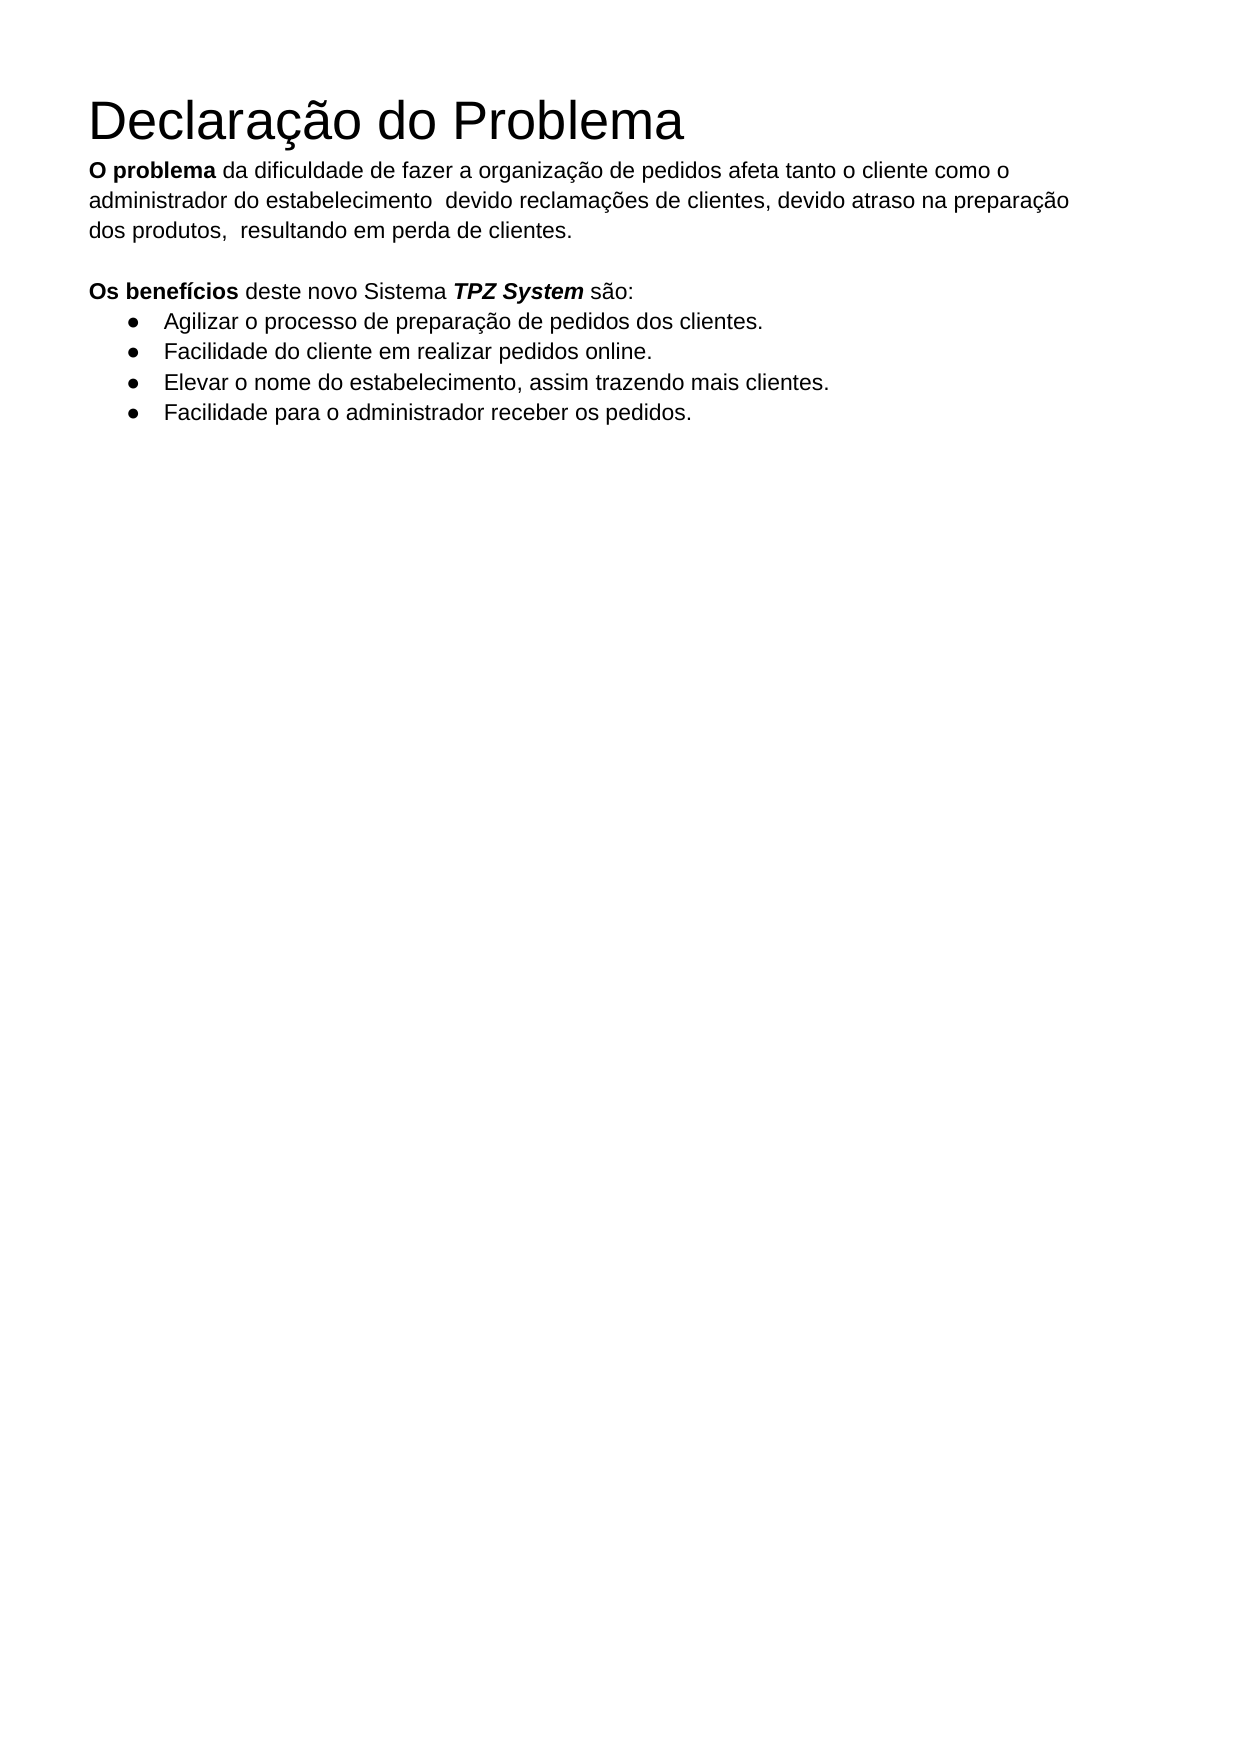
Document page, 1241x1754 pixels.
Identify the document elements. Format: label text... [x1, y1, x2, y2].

list Elevar o nome do estabelecimento, assim trazendo mais clientes. [126, 368, 1090, 395]
text O problema da dificuldade de fazer a organização de pedidos afeta tanto o cliente como o administrador do estabelecimento devido reclamações de clientes, devido atraso na preparação dos produtos, resultando em perda de clientes. [88, 157, 1090, 244]
list Facilidade do cliente em realizar pedidos online. [126, 338, 1090, 365]
title Declaração do Problema [88, 88, 1090, 151]
list Agilizar o processo de preparação de pedidos dos clientes. [126, 308, 1090, 334]
text Os benefícios deste novo Sistema TPZ System são: [88, 278, 1090, 304]
list Facilidade para o administrador receber os pedidos. [126, 399, 1090, 425]
